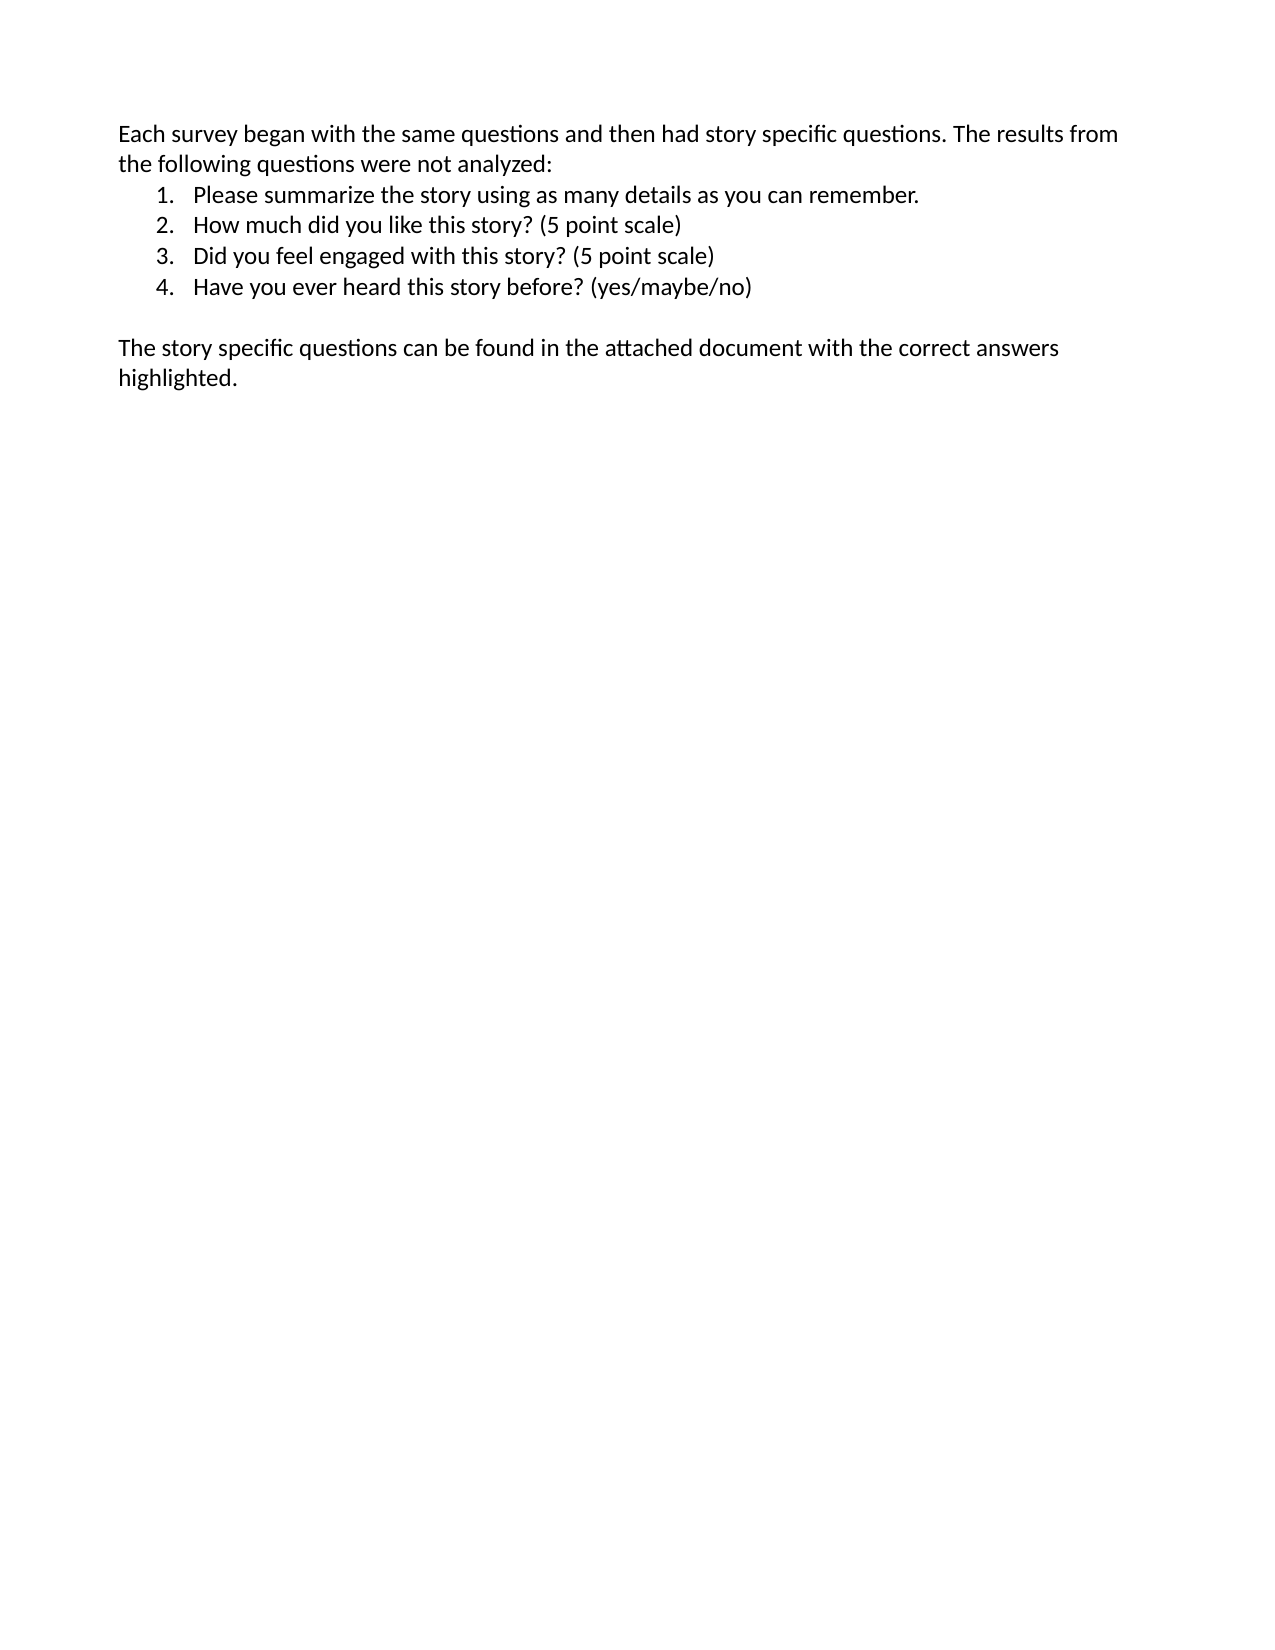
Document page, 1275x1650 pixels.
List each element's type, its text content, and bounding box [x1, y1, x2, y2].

list Please summarize the story using as many details as you can remember. [156, 179, 1157, 210]
list Did you feel engaged with this story? (5 point scale) [156, 240, 1157, 271]
text Each survey began with the same questions and then had story specific questions. The results from the following questions were not analyzed: [118, 118, 1157, 179]
list How much did you like this story? (5 point scale) [156, 210, 1157, 240]
list Have you ever heard this story before? (yes/maybe/no) [156, 271, 1157, 301]
text The story specific questions can be found in the attached document with the correct answers highlighted. [118, 332, 1157, 393]
